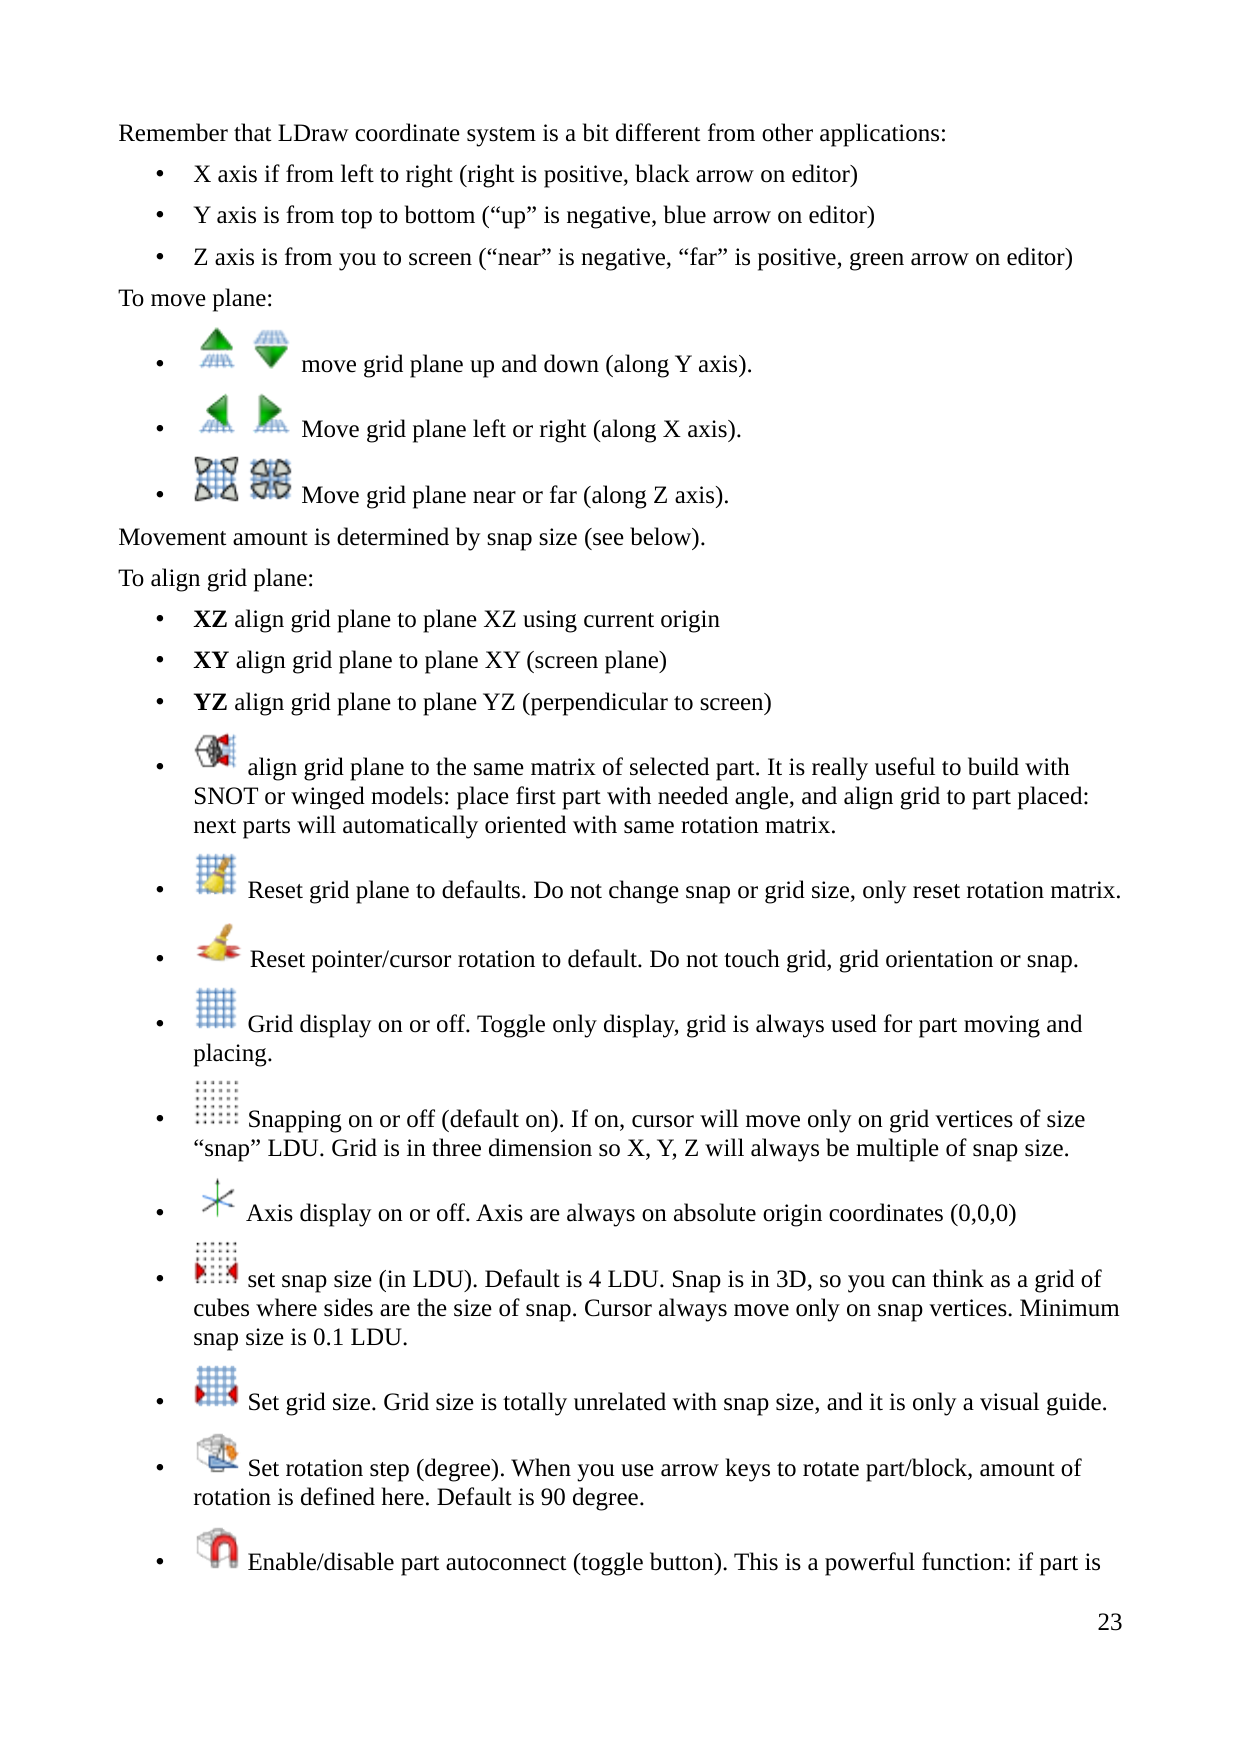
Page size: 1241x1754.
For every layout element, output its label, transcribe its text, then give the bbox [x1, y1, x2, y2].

picture [193, 1079, 241, 1128]
picture [193, 851, 241, 899]
list move grid plane up and down (along Y axis). [156, 324, 1122, 378]
picture [193, 985, 241, 1033]
list XZ align grid plane to plane XZ using current origin [156, 604, 1122, 633]
list align grid plane to the same matrix of selected part. It is really useful to build with SNOT or winged models: place first part with needed angle, and align grid to part placed: next parts will automatically oriented with same rotation matrix. [156, 728, 1122, 838]
list Move grid plane near or far (along Z axis). [156, 456, 1122, 509]
list Set grid size. Grid size is totally unrelated with snap size, and it is only a visual guide. [156, 1363, 1122, 1416]
text To align grid plane: [118, 563, 1122, 592]
list Reset pointer/cursor rotation to default. Do not touch grid, grid orientation or snap. [156, 917, 1122, 972]
list Snapping on or off (default on). If on, cursor will move only on grid vertices of size “snap” LDU. Grid is in three dimension so X, Y, Z will always be multiple of snap size. [156, 1079, 1122, 1161]
list Axis display on or off. Axis are always on absolute origin coordinates (0,0,0) [156, 1174, 1122, 1227]
list XY align grid plane to plane XY (screen plane) [156, 645, 1122, 674]
picture [247, 324, 295, 373]
picture [193, 1362, 241, 1411]
list Grid display on or off. Toggle only display, grid is always used for part moving and placing. [156, 985, 1122, 1067]
picture [193, 455, 241, 504]
picture [247, 390, 295, 438]
list Y axis is from top to bottom (“up” is negative, blue arrow on editor) [156, 201, 1122, 229]
picture [247, 455, 295, 504]
list Enable/disable part autoconnect (toggle button). This is a powerful function: if part is [156, 1523, 1122, 1576]
list set snap size (in LDU). Default is 4 LDU. Snap is in 3D, so you can think as a grid of cubes where sides are the size of snap. Cursor always move only on snap vertices. Minimum snap size is 0.1 LDU. [156, 1239, 1122, 1350]
picture [193, 1239, 241, 1288]
picture [193, 1523, 241, 1571]
list Set rotation step (degree). When you use arrow keys to rotate part/block, amount of rotation is defined here. Default is 90 degree. [156, 1428, 1122, 1511]
picture [193, 324, 241, 373]
list Move grid plane left or right (along X axis). [156, 390, 1122, 443]
picture [193, 1428, 241, 1477]
list X axis if from left to right (right is positive, black arrow on editor) [156, 159, 1122, 188]
list Reset grid plane to defaults. Do not change snap or grid size, only reset rotation matrix. [156, 851, 1122, 904]
picture [193, 727, 241, 776]
text Remember that LDraw coordinate system is a bit different from other applications: [118, 118, 1122, 147]
text Movement amount is determined by snap size (see below). [118, 522, 1122, 550]
list YZ align grid plane to plane YZ (perpendicular to screen) [156, 687, 1122, 715]
picture [193, 916, 244, 967]
picture [193, 1173, 241, 1222]
text To move plane: [118, 283, 1122, 312]
picture [193, 390, 241, 438]
list Z axis is from you to screen (“near” is negative, “far” is positive, green arrow on editor) [156, 242, 1122, 271]
